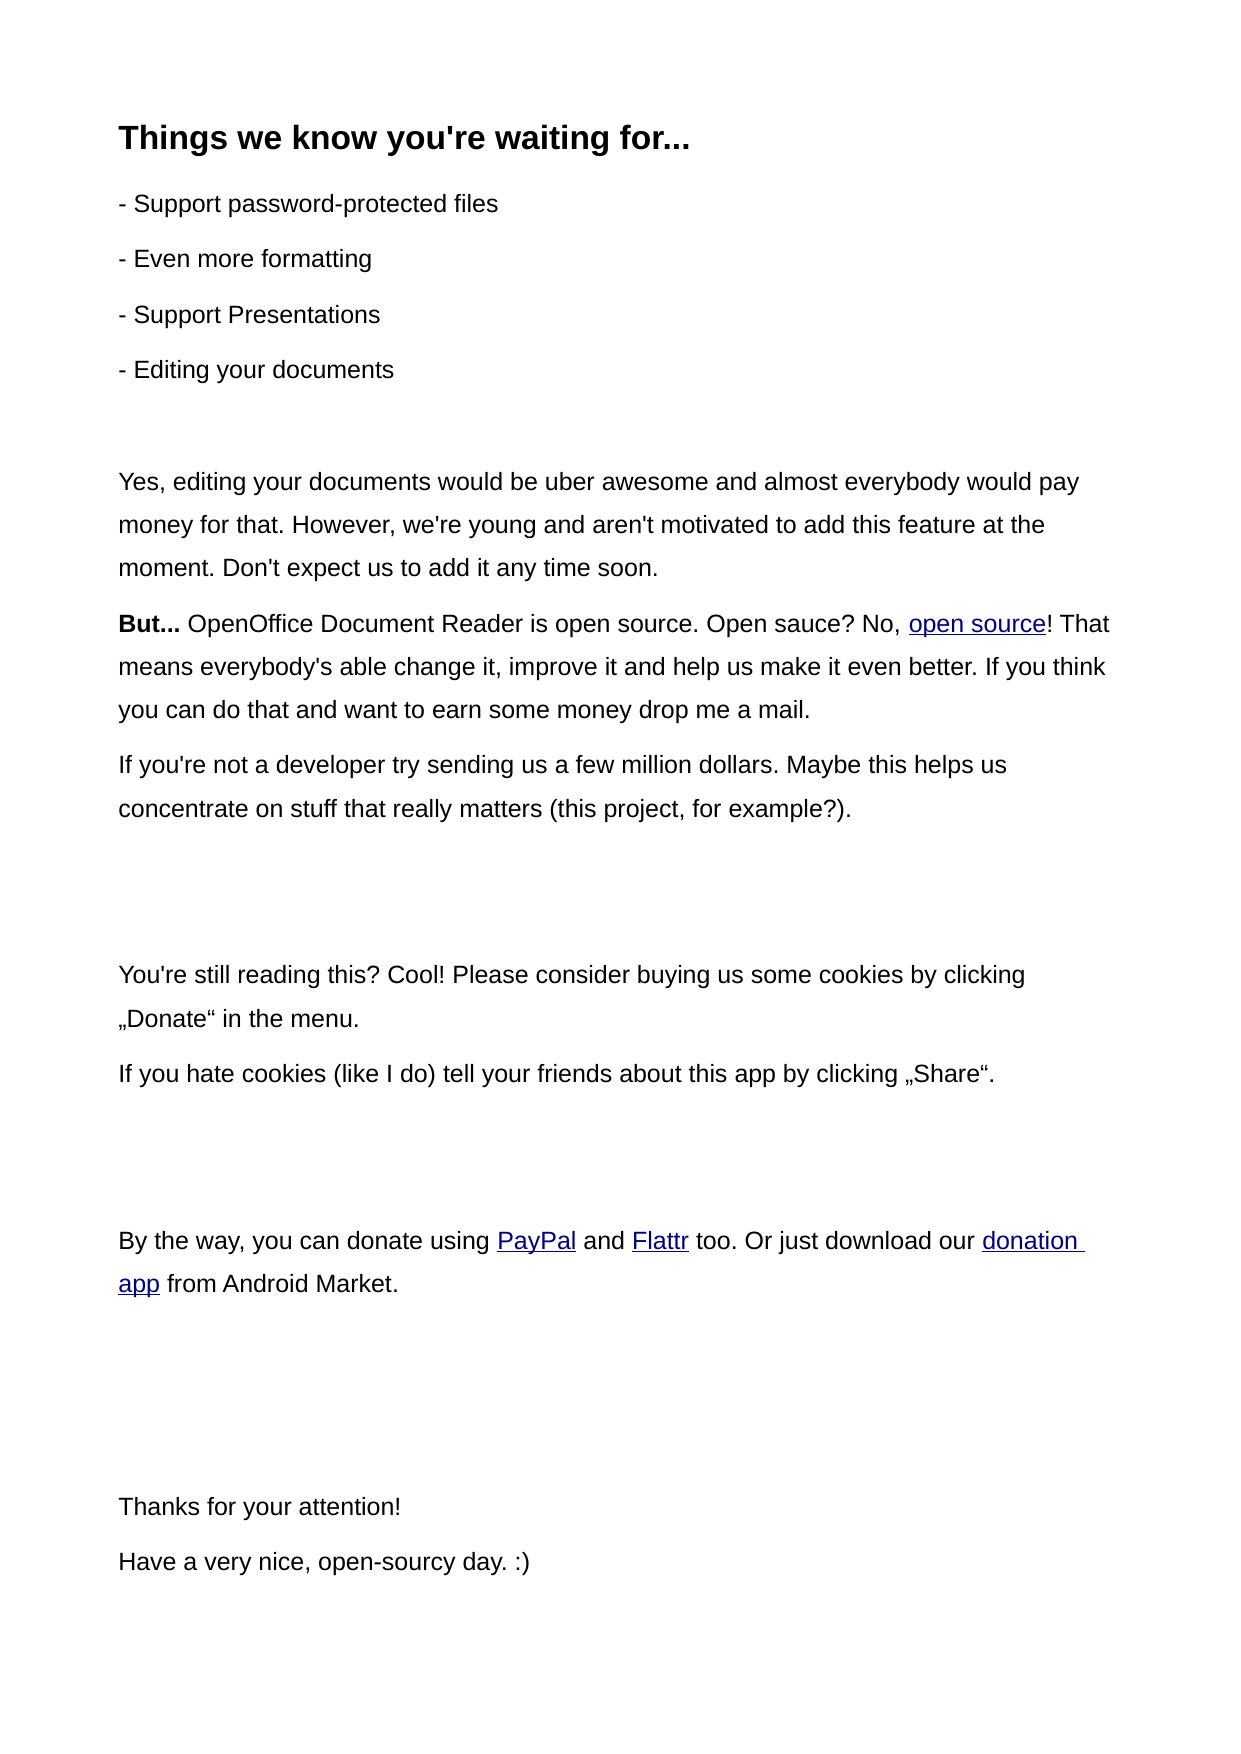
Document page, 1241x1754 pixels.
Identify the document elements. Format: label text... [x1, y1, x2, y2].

text - Editing your documents [118, 355, 1122, 384]
text - Support Presentations [118, 300, 1122, 328]
text Yes, editing your documents would be uber awesome and almost everybody would pay money for that. However, we're young and aren't motivated to add this feature at the moment. Don't expect us to add it any time soon. [118, 467, 1122, 582]
text - Support password-protected files [118, 188, 1122, 217]
text By the way, you can donate using PayPal and Flattr too. Or just download our donation app from Android Market. [118, 1226, 1122, 1298]
text If you're not a developer try sending us a few million dollars. Maybe this helps us concentrate on stuff that really matters (this project, for example?). [118, 750, 1122, 822]
text Thanks for your attention! [118, 1492, 1122, 1520]
text Have a very nice, open-sourcy day. :) [118, 1547, 1122, 1576]
text But... OpenOffice Document Reader is open source. Open sauce? No, open source! That means everybody's able change it, improve it and help us make it even better. If you think you can do that and want to earn some money drop me a mail. [118, 608, 1122, 723]
text If you hate cookies (like I do) tell your friends about this app by clicking „Share“. [118, 1059, 1122, 1088]
text - Even more formatting [118, 244, 1122, 273]
text You're still reading this? Cool! Please consider buying us some cookies by clicking „Donate“ in the menu. [118, 960, 1122, 1032]
subtitle Things we know you're waiting for... [118, 118, 1122, 157]
